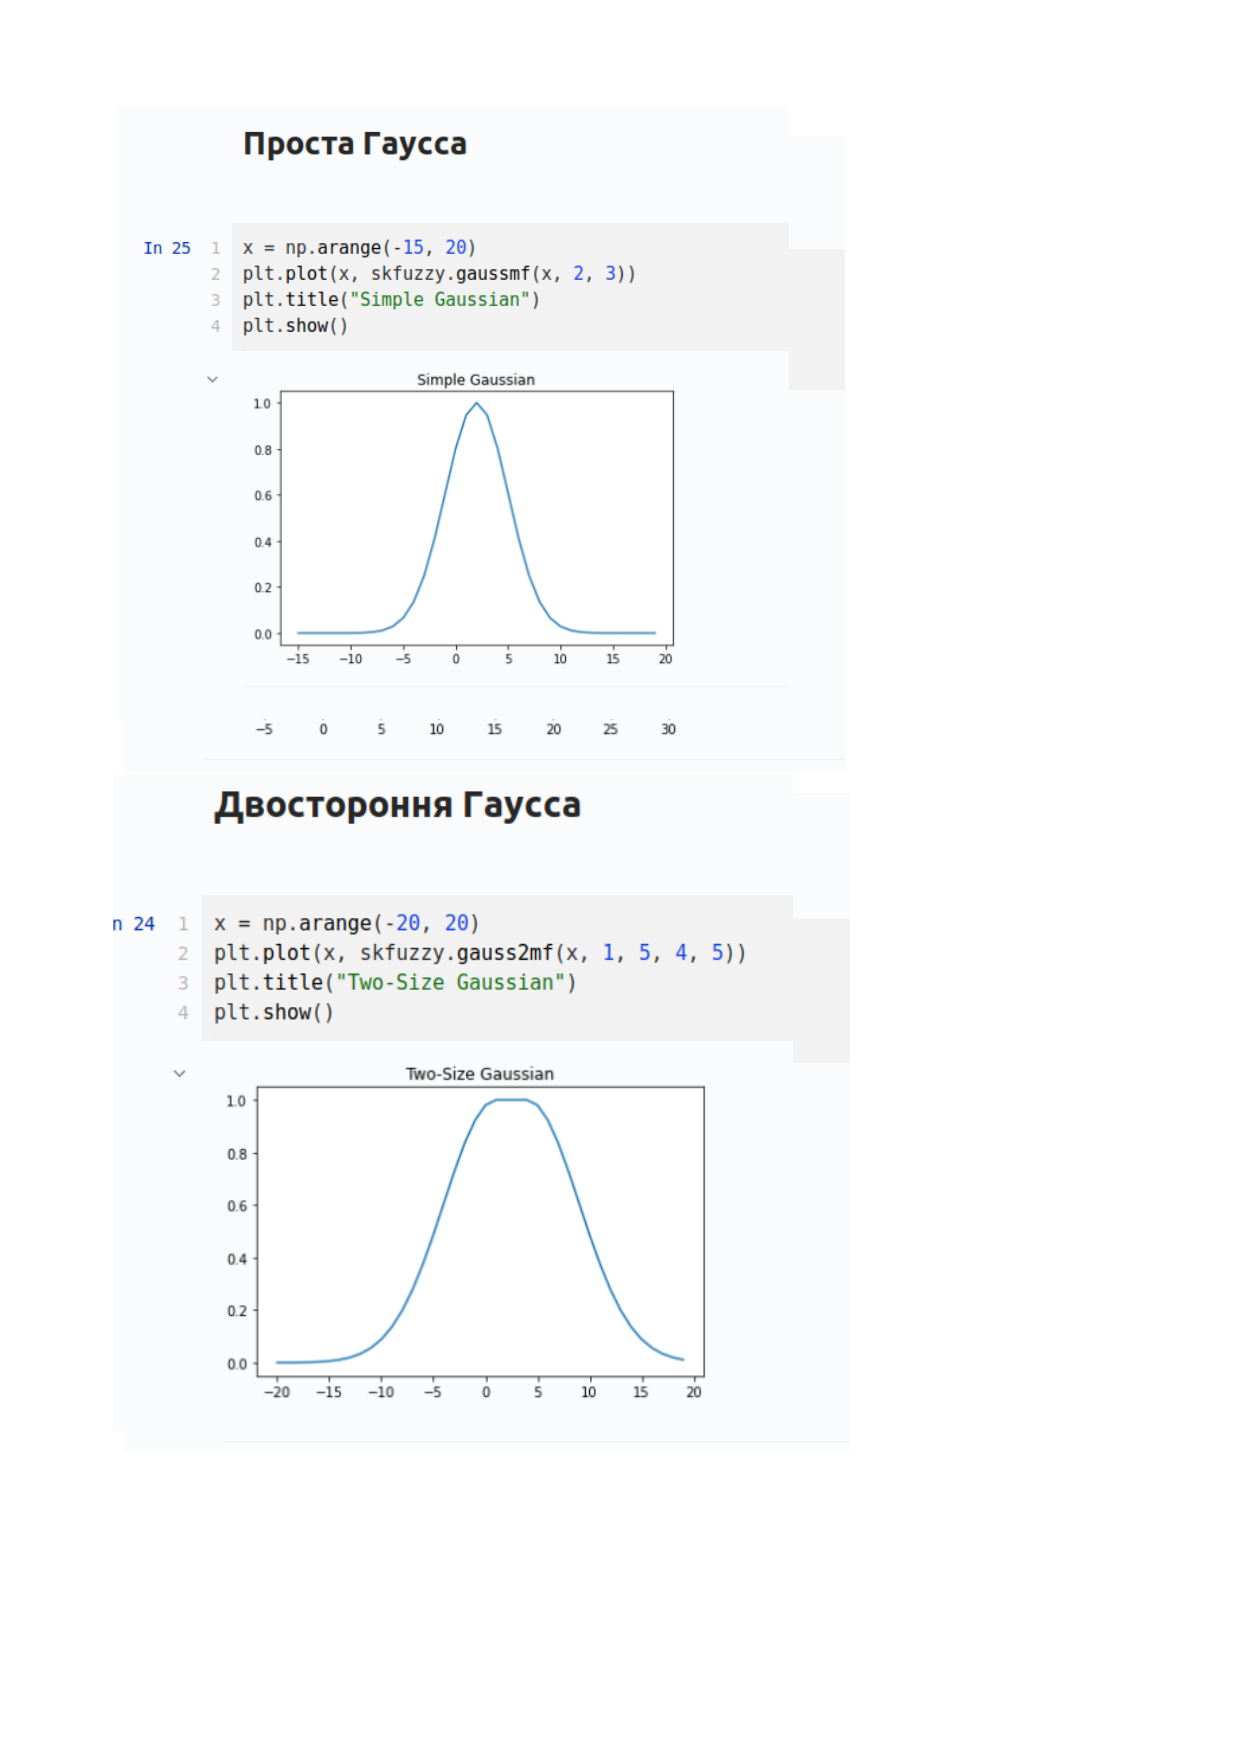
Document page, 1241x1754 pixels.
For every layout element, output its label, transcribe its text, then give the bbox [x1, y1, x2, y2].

picture [117, 106, 846, 772]
picture [113, 775, 850, 1452]
text Висновок: в даній лабораторній роботі ми використали декілька функцій приналежності для побудови нечітких множин. А також виконали найбільш поширені логічні операції над нечіткими множинами. [118, 118, 1122, 1627]
